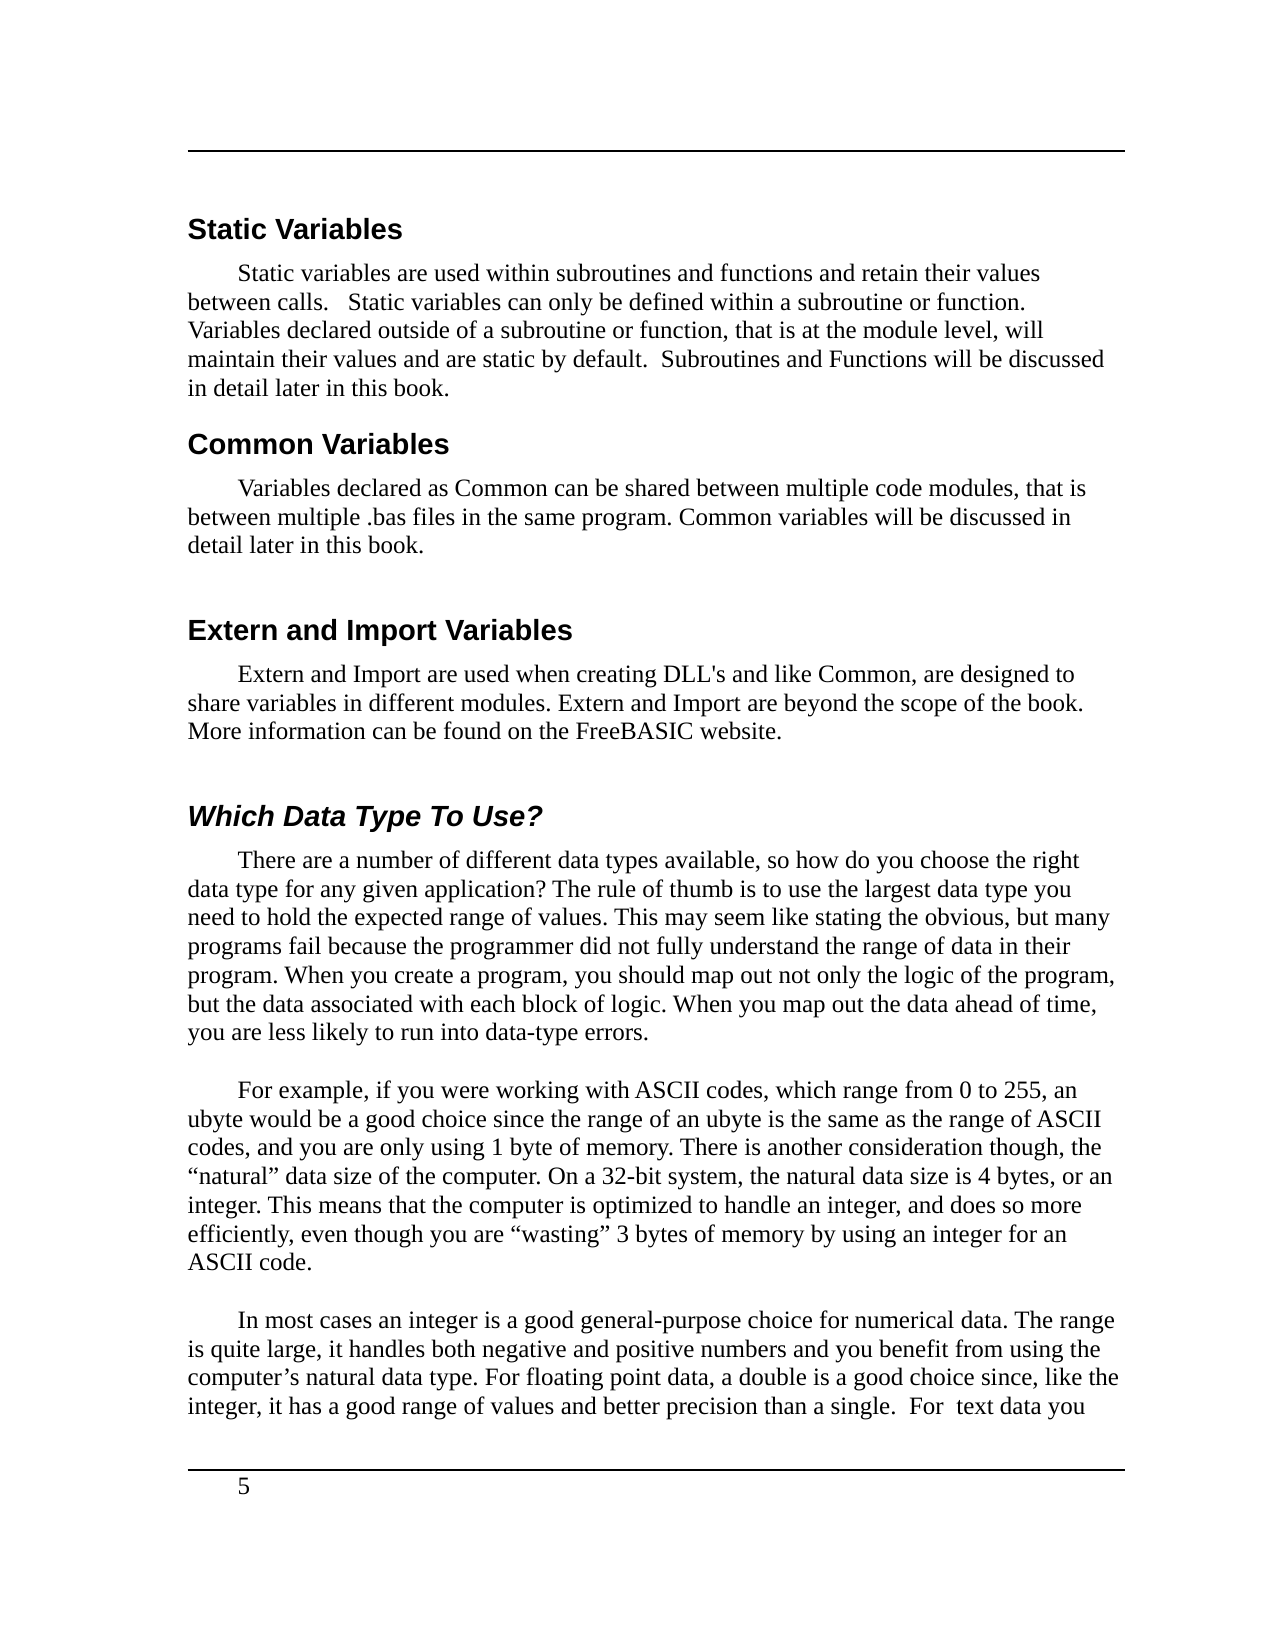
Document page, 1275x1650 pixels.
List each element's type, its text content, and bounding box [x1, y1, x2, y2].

text Static variables are used within subroutines and functions and retain their values between calls. Static variables can only be defined within a subroutine or function. Variables declared outside of a subroutine or function, that is at the module level, will maintain their values and are static by default. Subroutines and Functions will be discussed in detail later in this book. [187, 258, 1125, 402]
subtitle Common Variables [187, 427, 1125, 460]
text Extern and Import are used when creating DLL's and like Common, are designed to share variables in different modules. Extern and Import are beyond the scope of the book. More information can be found on the FreeBASIC website. [187, 659, 1125, 745]
subtitle Which Data Type To Use? [187, 799, 1125, 832]
text For example, if you were working with ASCII codes, which range from 0 to 255, an ubyte would be a good choice since the range of an ubyte is the same as the range of ASCII codes, and you are only using 1 byte of memory. There is another consideration though, the “natural” data size of the computer. On a 32-bit system, the natural data size is 4 bytes, or an integer. This means that the computer is optimized to handle an integer, and does so more efficiently, even though you are “wasting” 3 bytes of memory by using an integer for an ASCII code. [187, 1075, 1125, 1276]
text There are a number of different data types available, so how do you choose the right data type for any given application? The rule of thumb is to use the largest data type you need to hold the expected range of values. This may seem like stating the obvious, but many programs fail because the programmer did not fully understand the range of data in their program. When you create a program, you should map out not only the logic of the program, but the data associated with each block of logic. When you map out the data ahead of time, you are less likely to run into data-type errors. [187, 845, 1125, 1046]
text Variables declared as Common can be shared between multiple code modules, that is between multiple .bas files in the same program. Common variables will be discussed in detail later in this book. [187, 473, 1125, 559]
subtitle Static Variables [187, 212, 1125, 246]
subtitle Extern and Import Variables [187, 613, 1125, 646]
text In most cases an integer is a good general-purpose choice for numerical data. The range is quite large, it handles both negative and positive numbers and you benefit from using the computer’s natural data type. For floating point data, a double is a good choice since, like the integer, it has a good range of values and better precision than a single. For text data you [187, 1305, 1125, 1420]
